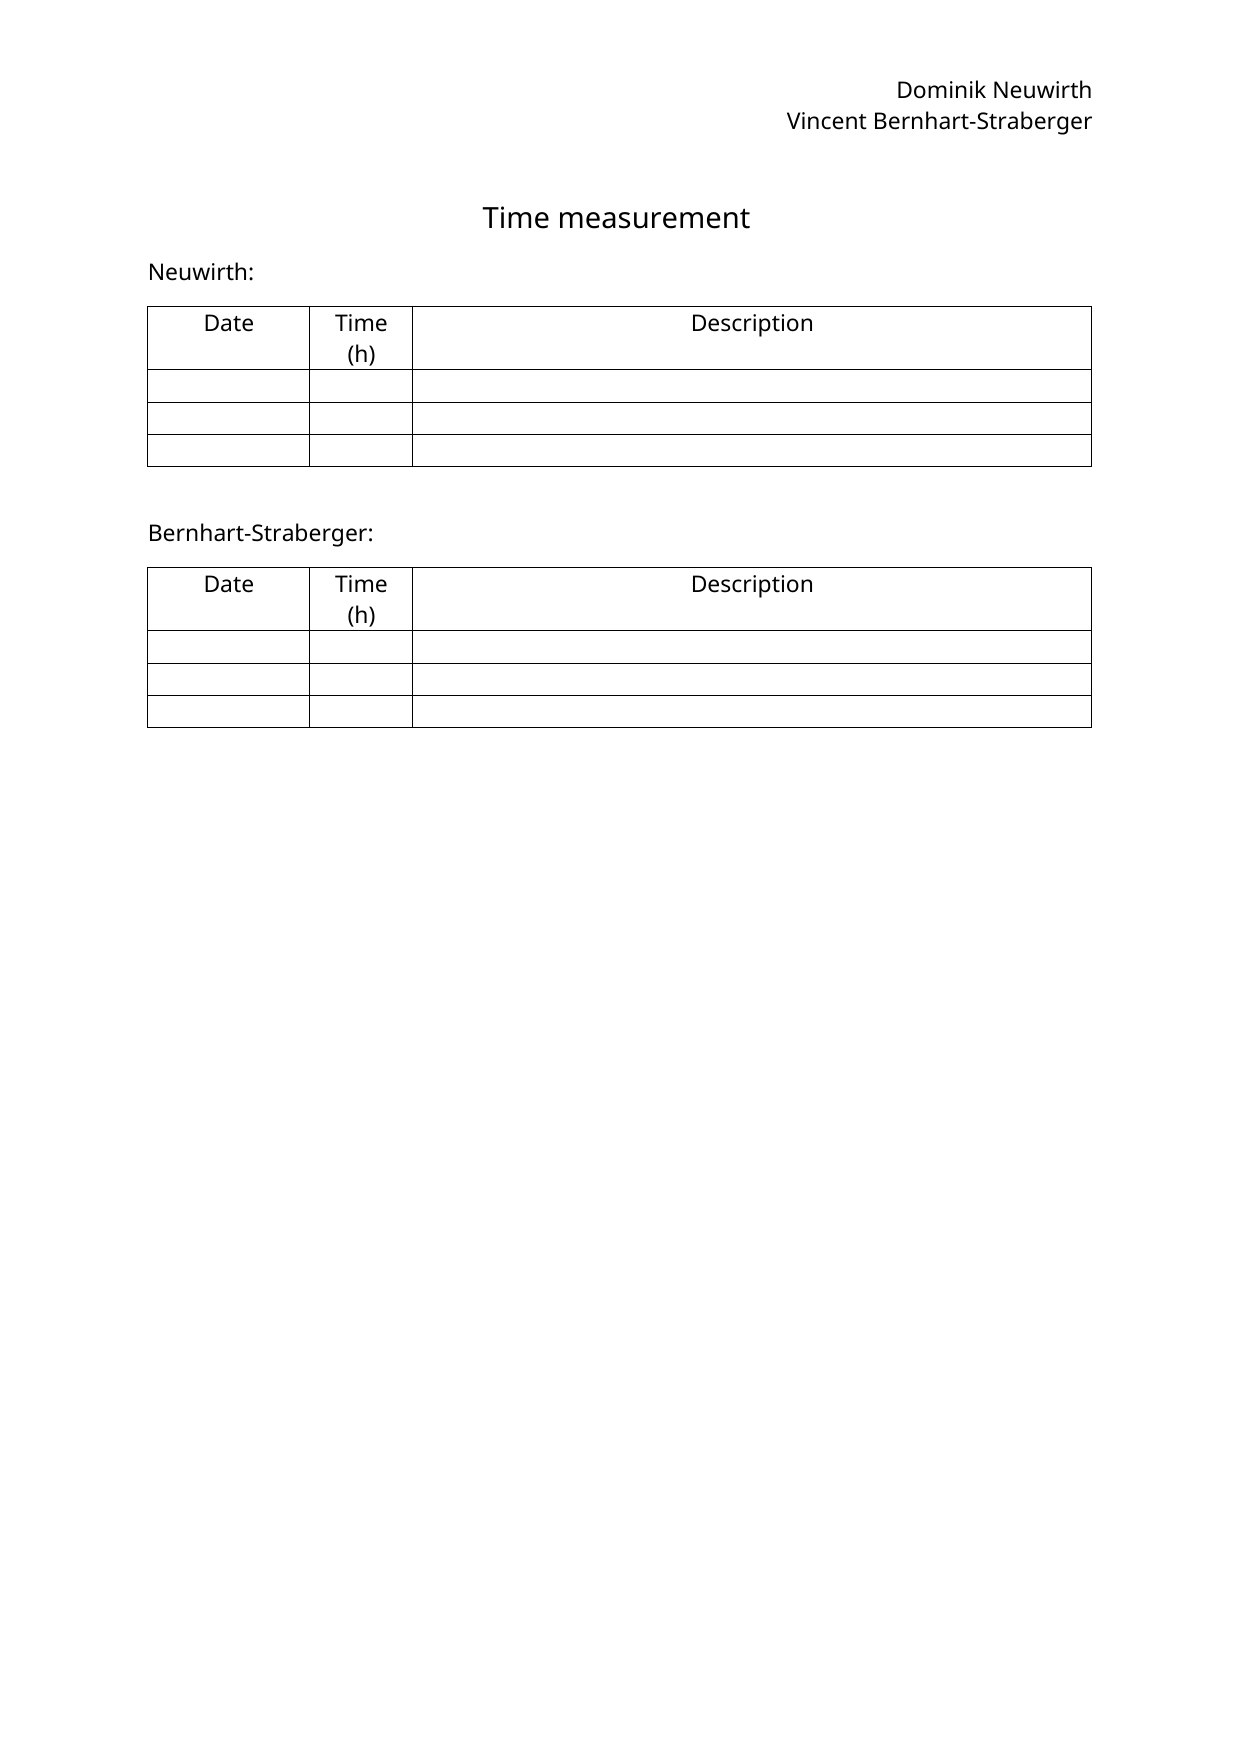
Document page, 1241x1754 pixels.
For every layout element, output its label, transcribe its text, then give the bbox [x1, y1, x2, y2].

table_cell [148, 370, 309, 402]
table_header Date [148, 568, 309, 630]
table_header Date [148, 307, 309, 369]
table_cell [148, 435, 309, 466]
table_cell [413, 370, 1091, 402]
table_cell [310, 696, 412, 727]
table_cell [148, 696, 309, 727]
table_cell [413, 435, 1091, 466]
table_cell [310, 370, 412, 402]
table_cell [310, 435, 412, 466]
table_cell [310, 403, 412, 434]
table_header Description [413, 568, 1091, 630]
table_cell [413, 696, 1091, 727]
text Bernhart-Straberger: [148, 517, 1093, 548]
table_header Time (h) [310, 307, 412, 369]
table_header Time (h) [310, 568, 412, 630]
table_cell [148, 631, 309, 663]
table_cell [310, 631, 412, 663]
text Neuwirth: [148, 256, 1093, 287]
table_cell [413, 664, 1091, 695]
table_cell [310, 664, 412, 695]
table_cell [413, 631, 1091, 663]
table_cell [413, 403, 1091, 434]
text Time measurement [148, 197, 1093, 237]
table_header Description [413, 307, 1091, 369]
table_cell [148, 664, 309, 695]
table_cell [148, 403, 309, 434]
